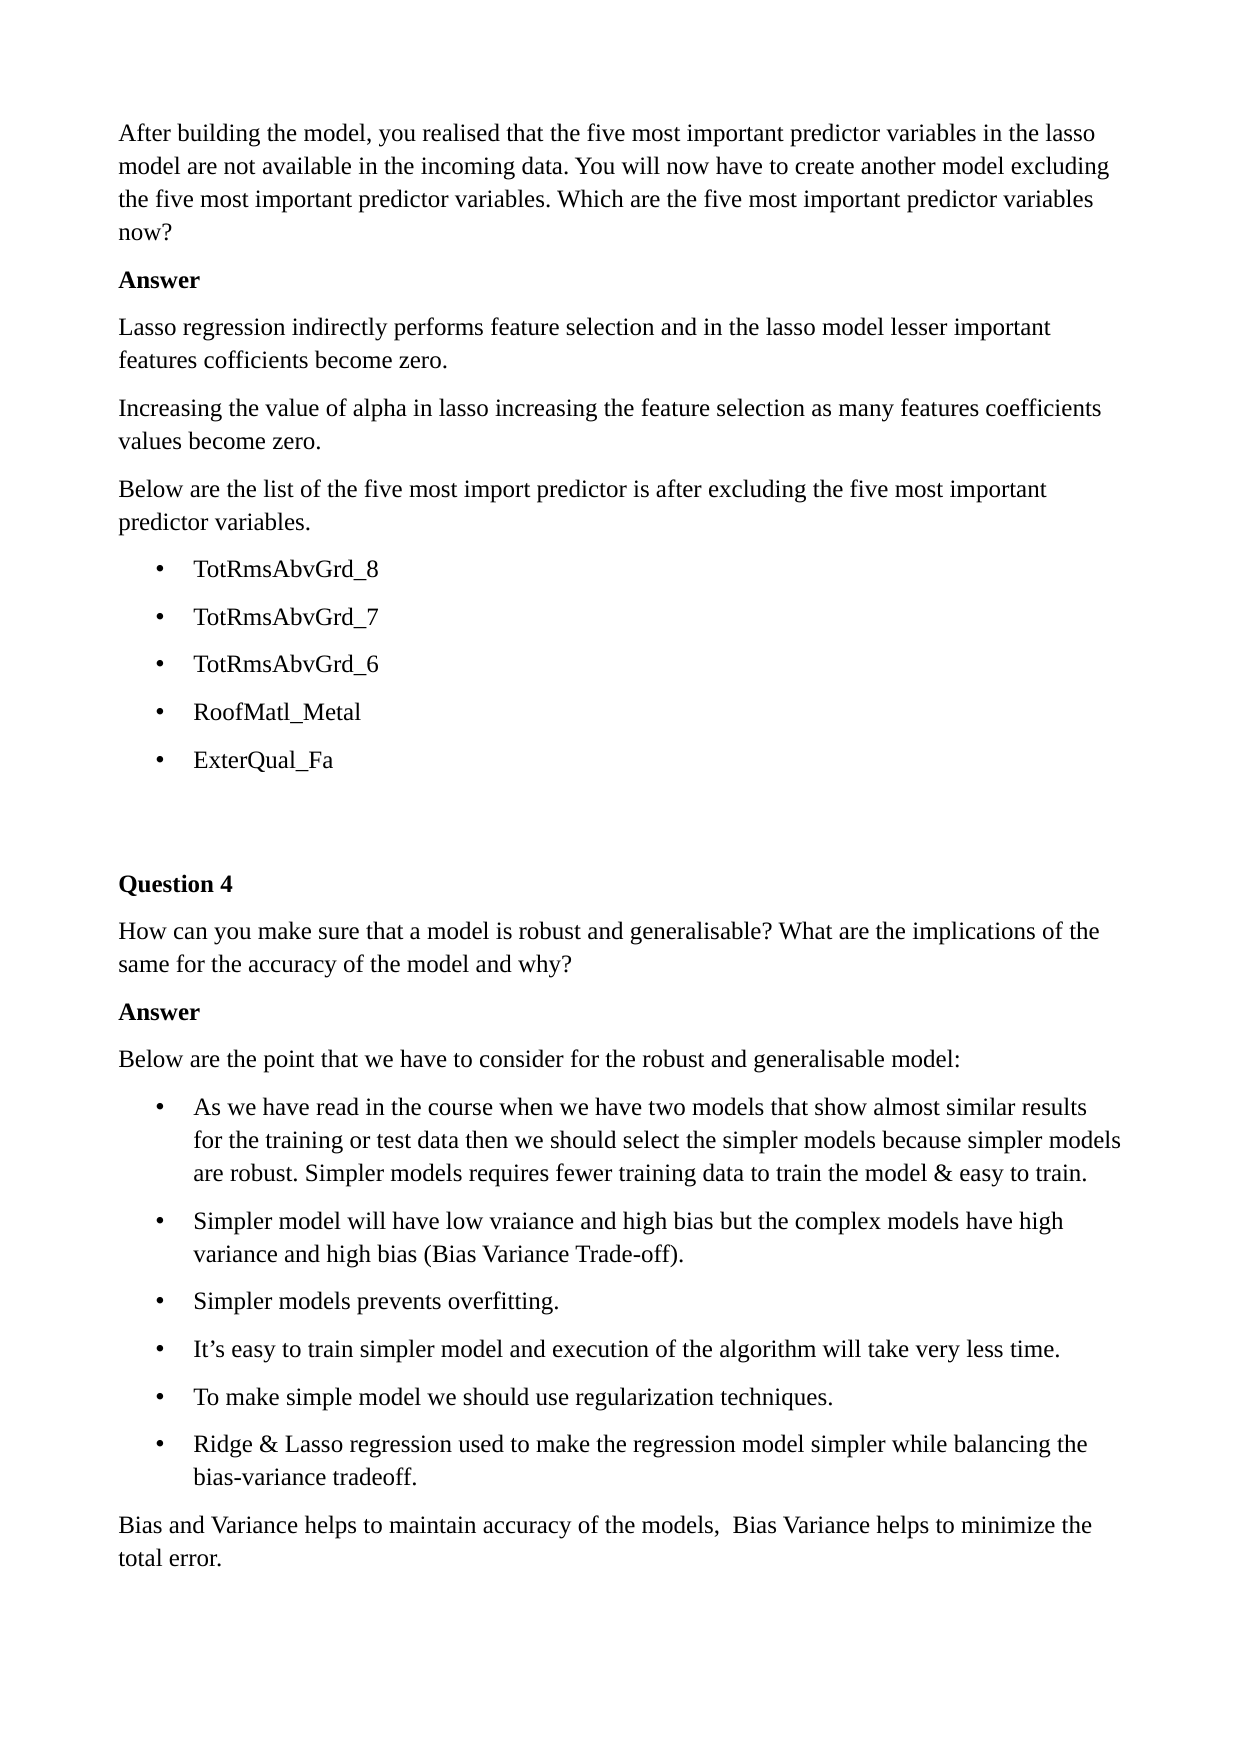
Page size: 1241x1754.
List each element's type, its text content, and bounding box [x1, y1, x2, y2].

list TotRmsAbvGrd_8 [156, 554, 1122, 583]
list TotRmsAbvGrd_7 [156, 602, 1122, 631]
list Ridge & Lasso regression used to make the regression model simpler while balancing the bias-variance tradeoff. [156, 1429, 1122, 1491]
text Answer [118, 997, 1122, 1026]
list Simpler model will have low vraiance and high bias but the complex models have high variance and high bias (Bias Variance Trade-off). [156, 1206, 1122, 1267]
text Below are the list of the five most import predictor is after excluding the five most important predictor variables. [118, 474, 1122, 535]
list It’s easy to train simpler model and execution of the algorithm will take very less time. [156, 1334, 1122, 1363]
text How can you make sure that a model is robust and generalisable? What are the implications of the same for the accuracy of the model and why? [118, 916, 1122, 978]
text Answer [118, 265, 1122, 293]
text Increasing the value of alpha in lasso increasing the feature selection as many features coefficients values become zero. [118, 393, 1122, 455]
text After building the model, you realised that the five most important predictor variables in the lasso model are not available in the incoming data. You will now have to create another model excluding the five most important predictor variables. Which are the five most important predictor variables now? [118, 118, 1122, 246]
text Question 4 [118, 869, 1122, 897]
list TotRmsAbvGrd_6 [156, 649, 1122, 678]
text Lasso regression indirectly performs feature selection and in the lasso model lesser important features cofficients become zero. [118, 312, 1122, 374]
text Below are the point that we have to consider for the robust and generalisable model: [118, 1044, 1122, 1073]
text Bias and Variance helps to maintain accuracy of the models, Bias Variance helps to minimize the total error. [118, 1510, 1122, 1572]
list Simpler models prevents overfitting. [156, 1286, 1122, 1315]
list To make simple model we should use regularization techniques. [156, 1382, 1122, 1410]
list ExterQual_Fa [156, 745, 1122, 773]
list As we have read in the course when we have two models that show almost similar results for the training or test data then we should select the simpler models because simpler models are robust. Simpler models requires fewer training data to train the model & easy to train. [156, 1092, 1122, 1187]
list RoofMatl_Metal [156, 697, 1122, 726]
